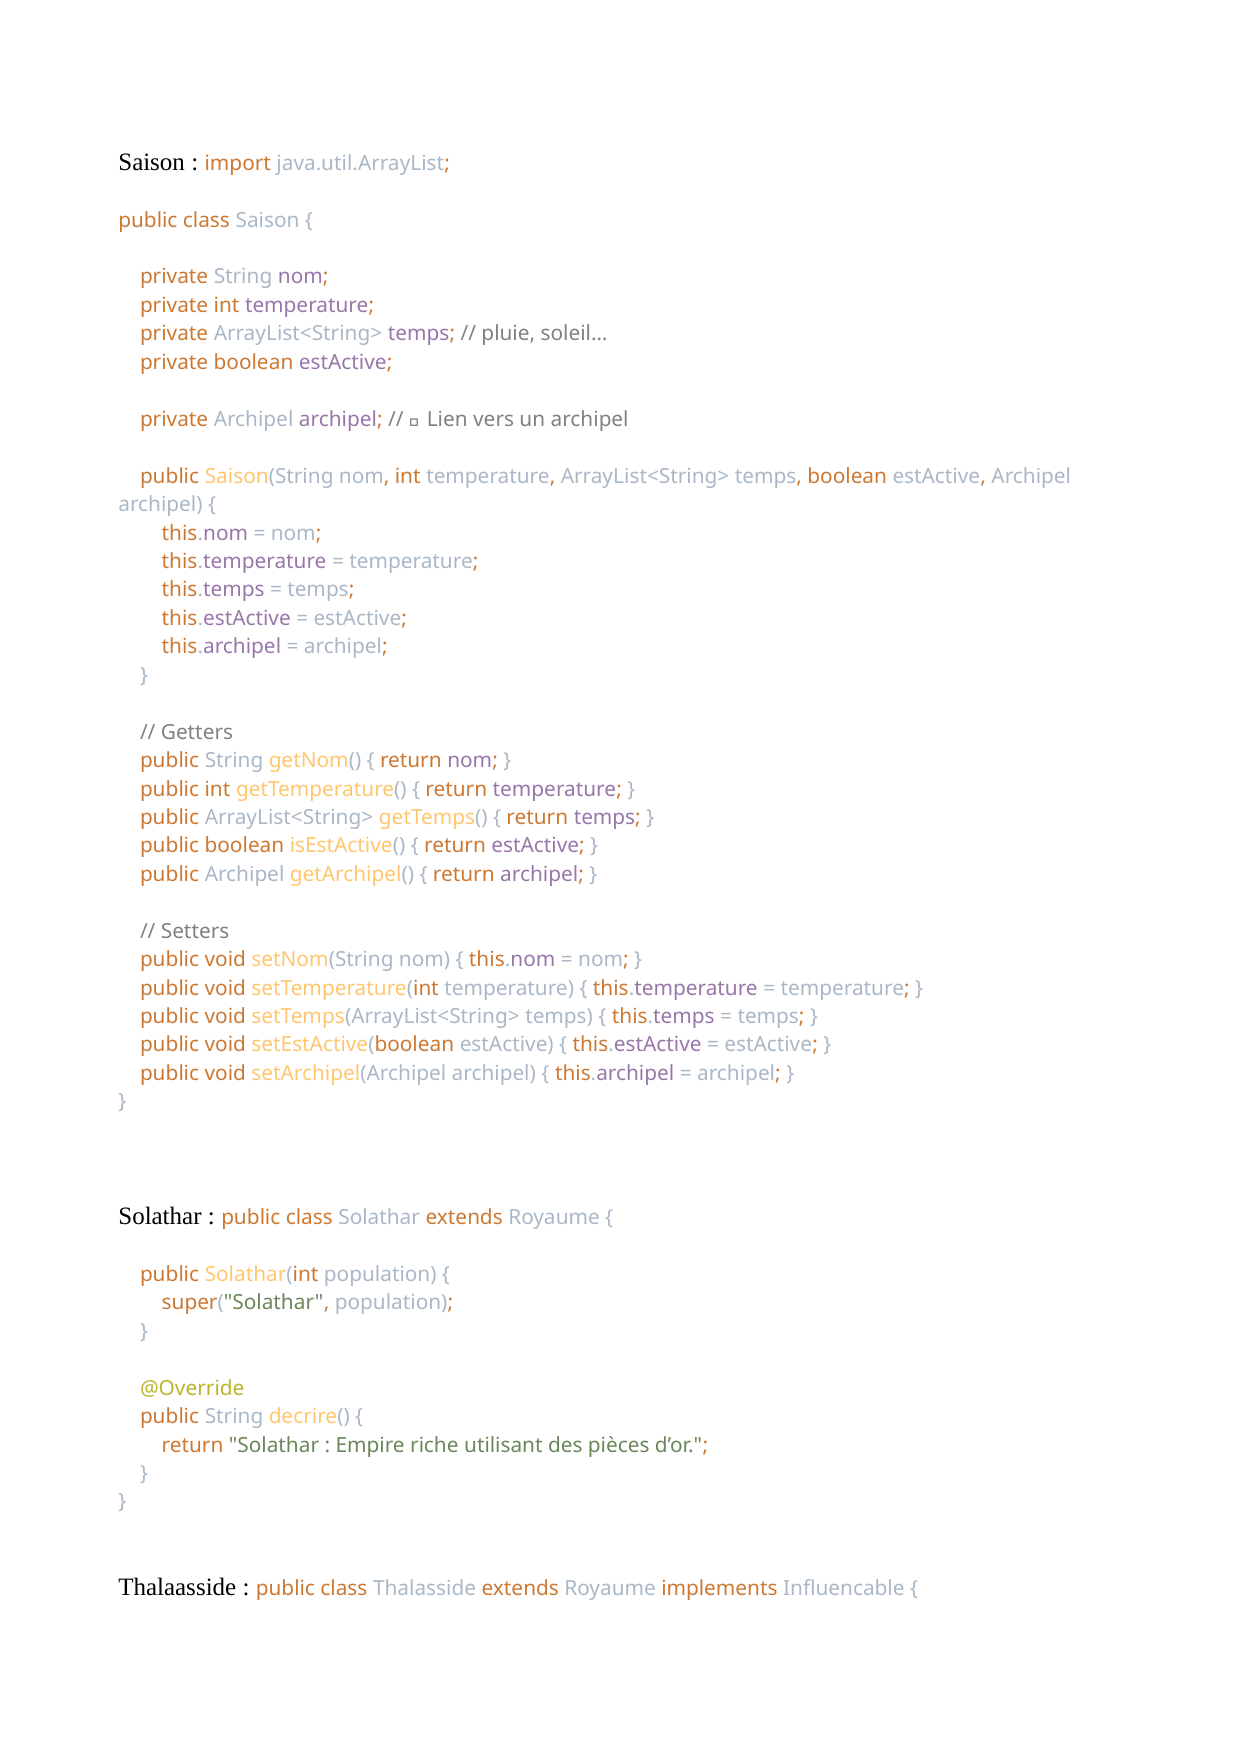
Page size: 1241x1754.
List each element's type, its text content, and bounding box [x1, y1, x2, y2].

text Thalaasside : public class Thalasside extends Royaume implements Influencable { [118, 1572, 1122, 1630]
text Saison : import java.util.ArrayList; public class Saison { private String nom; private int temperature; private ArrayList<String> temps; // pluie, soleil… private boolean estActive; private Archipel archipel; // 🔥 Lien vers un archipel public Saison(String nom, int temperature, ArrayList<String> temps, boolean estActive, Archipel archipel) { this.nom = nom; this.temperature = temperature; this.temps = temps; this.estActive = estActive; this.archipel = archipel; } // Getters public String getNom() { return nom; } public int getTemperature() { return temperature; } public ArrayList<String> getTemps() { return temps; } public boolean isEstActive() { return estActive; } public Archipel getArchipel() { return archipel; } // Setters public void setNom(String nom) { this.nom = nom; } public void setTemperature(int temperature) { this.temperature = temperature; } public void setTemps(ArrayList<String> temps) { this.temps = temps; } public void setEstActive(boolean estActive) { this.estActive = estActive; } public void setArchipel(Archipel archipel) { this.archipel = archipel; } } [118, 147, 1122, 1144]
text Solathar : public class Solathar extends Royaume { public Solathar(int population) { super("Solathar", population); } @Override public String decrire() { return "Solathar : Empire riche utilisant des pièces d’or."; } } [118, 1201, 1122, 1544]
